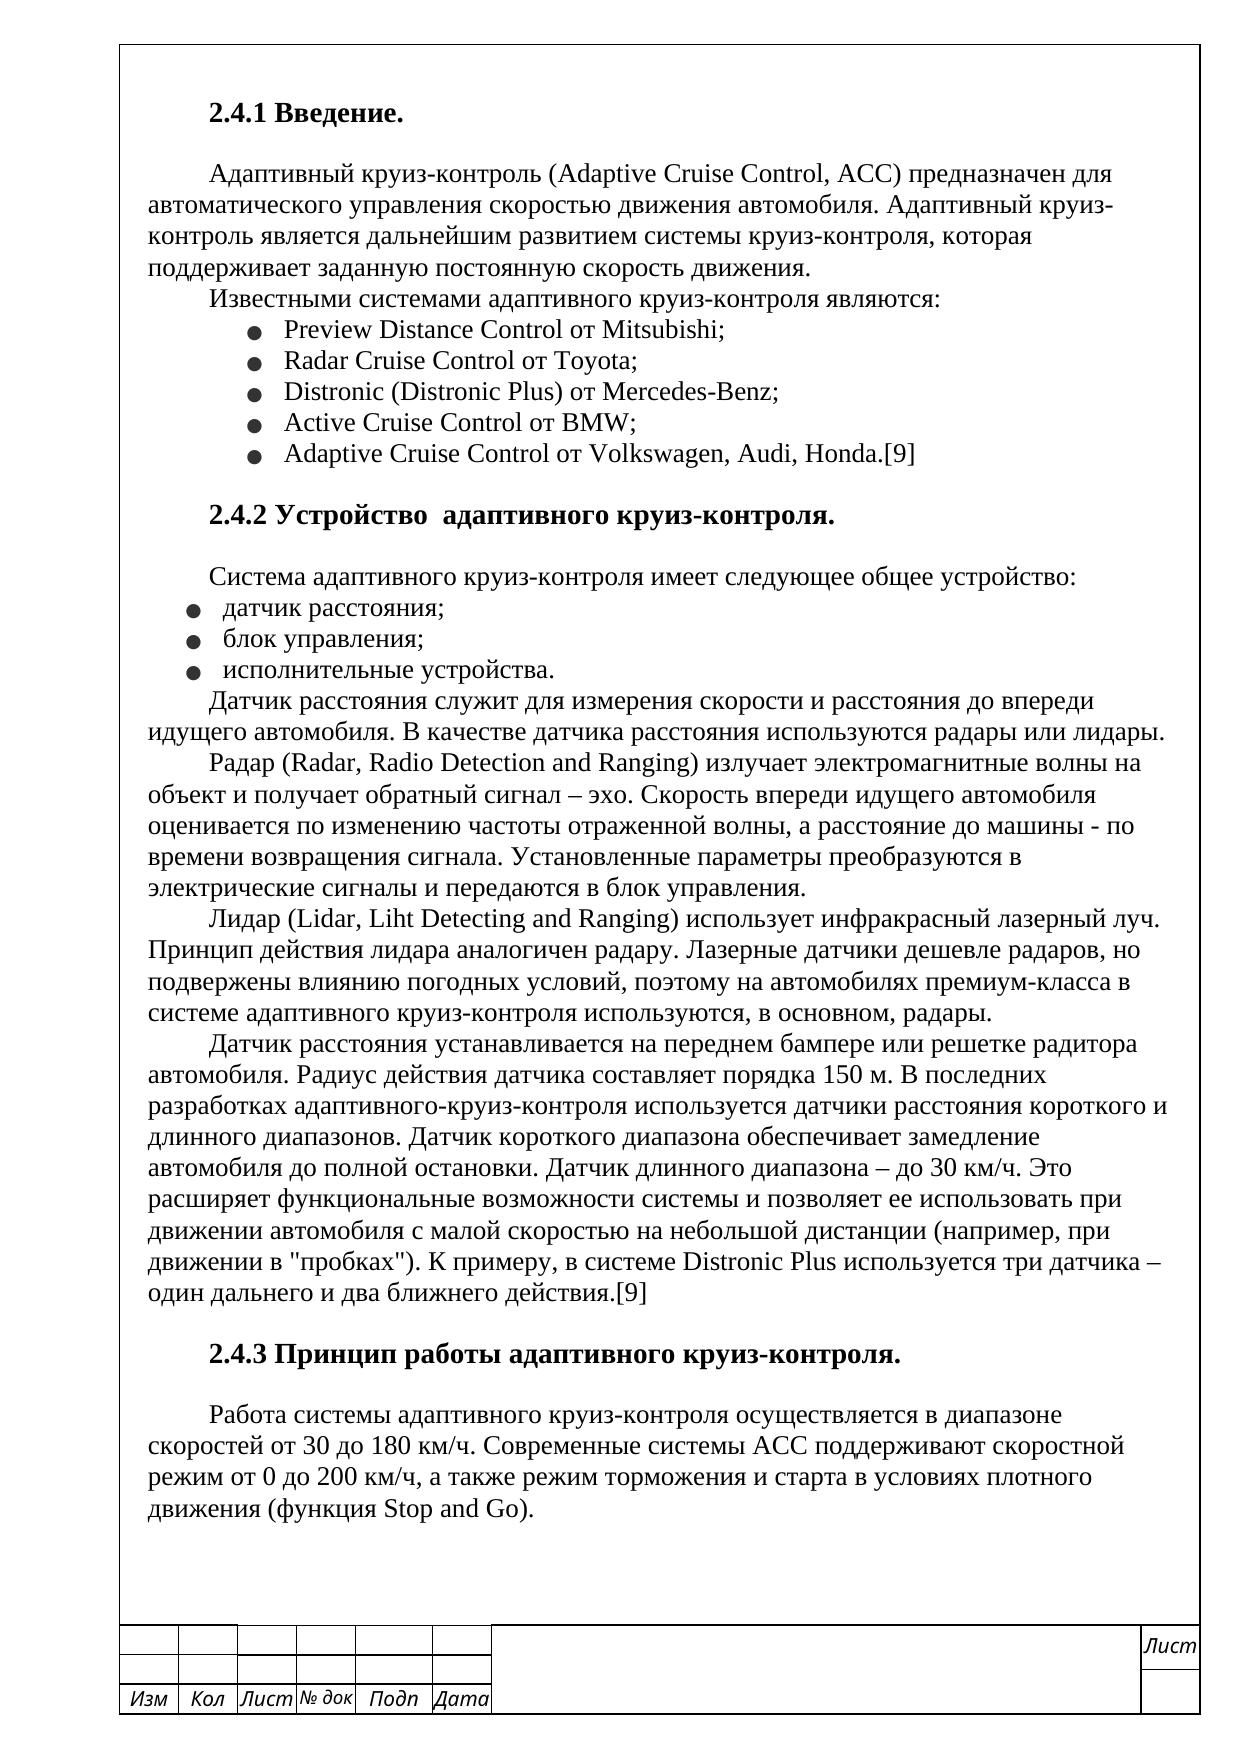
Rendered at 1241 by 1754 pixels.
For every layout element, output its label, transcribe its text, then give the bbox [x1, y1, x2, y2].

list исполнительные устройства. [185, 653, 1169, 684]
text Датчик расстояния служит для измерения скорости и расстояния до впереди идущего автомобиля. В качестве датчика расстояния используются радары или лидары. [148, 684, 1169, 747]
text Работа системы адаптивного круиз-контроля осуществляется в диапазоне скоростей от 30 до 180 км/ч. Современные системы АСС поддерживают скоростной режим от 0 до 200 км/ч, а также режим торможения и старта в условиях плотного движения (функция Stop and Go). [148, 1398, 1169, 1523]
list Active Cruise Control от BMW; [185, 406, 1169, 437]
text Датчик расстояния устанавливается на переднем бампере или решетке радитора автомобиля. Радиус действия датчика составляет порядка 150 м. В последних разработках адаптивного-круиз-контроля используется датчики расстояния короткого и длинного диапазонов. Датчик короткого диапазона обеспечивает замедление автомобиля до полной остановки. Датчик длинного диапазона – до 30 км/ч. Это расширяет функциональные возможности системы и позволяет ее использовать при движении автомобиля с малой скоростью на небольшой дистанции (например, при движении в "пробках"). К примеру, в системе Distronic Plus используется три датчика – один дальнего и два ближнего действия.[9] [148, 1027, 1169, 1307]
list Radar Cruise Control от Toyota; [185, 344, 1169, 375]
text 2.4.3 Принцип работы адаптивного круиз-контроля. [148, 1336, 1169, 1369]
text 2.4.1 Введение. [148, 95, 1169, 128]
list Adaptive Cruise Control от Volkswagen, Audi, Honda.[9] [185, 437, 1169, 469]
list Distronic (Distronic Plus) от Mercedes-Benz; [185, 375, 1169, 406]
text 2.4.2 Устройство адаптивного круиз-контроля. [148, 497, 1169, 531]
text Радар (Radar, Radio Detection and Ranging) излучает электромагнитные волны на объект и получает обратный сигнал – эхо. Скорость впереди идущего автомобиля оценивается по изменению частоты отраженной волны, а расстояние до машины - по времени возвращения сигнала. Установленные параметры преобразуются в электрические сигналы и передаются в блок управления. [148, 747, 1169, 902]
text Известными системами адаптивного круиз-контроля являются: [148, 282, 1169, 313]
list Preview Distance Control от Mitsubishi; [185, 313, 1169, 344]
text Адаптивный круиз-контроль (Adaptive Cruise Control, ACC) предназначен для автоматического управления скоростью движения автомобиля. Адаптивный круиз-контроль является дальнейшим развитием системы круиз-контроля, которая поддерживает заданную постоянную скорость движения. [148, 157, 1169, 282]
text Система адаптивного круиз-контроля имеет следующее общее устройство: [148, 560, 1169, 591]
text Лидар (Lidar, Liht Detecting and Ranging) использует инфракрасный лазерный луч. Принцип действия лидара аналогичен радару. Лазерные датчики дешевле радаров, но подвержены влиянию погодных условий, поэтому на автомобилях премиум-класса в системе адаптивного круиз-контроля используются, в основном, радары. [148, 902, 1169, 1027]
list датчик расстояния; [185, 591, 1169, 622]
list блок управления; [185, 622, 1169, 653]
